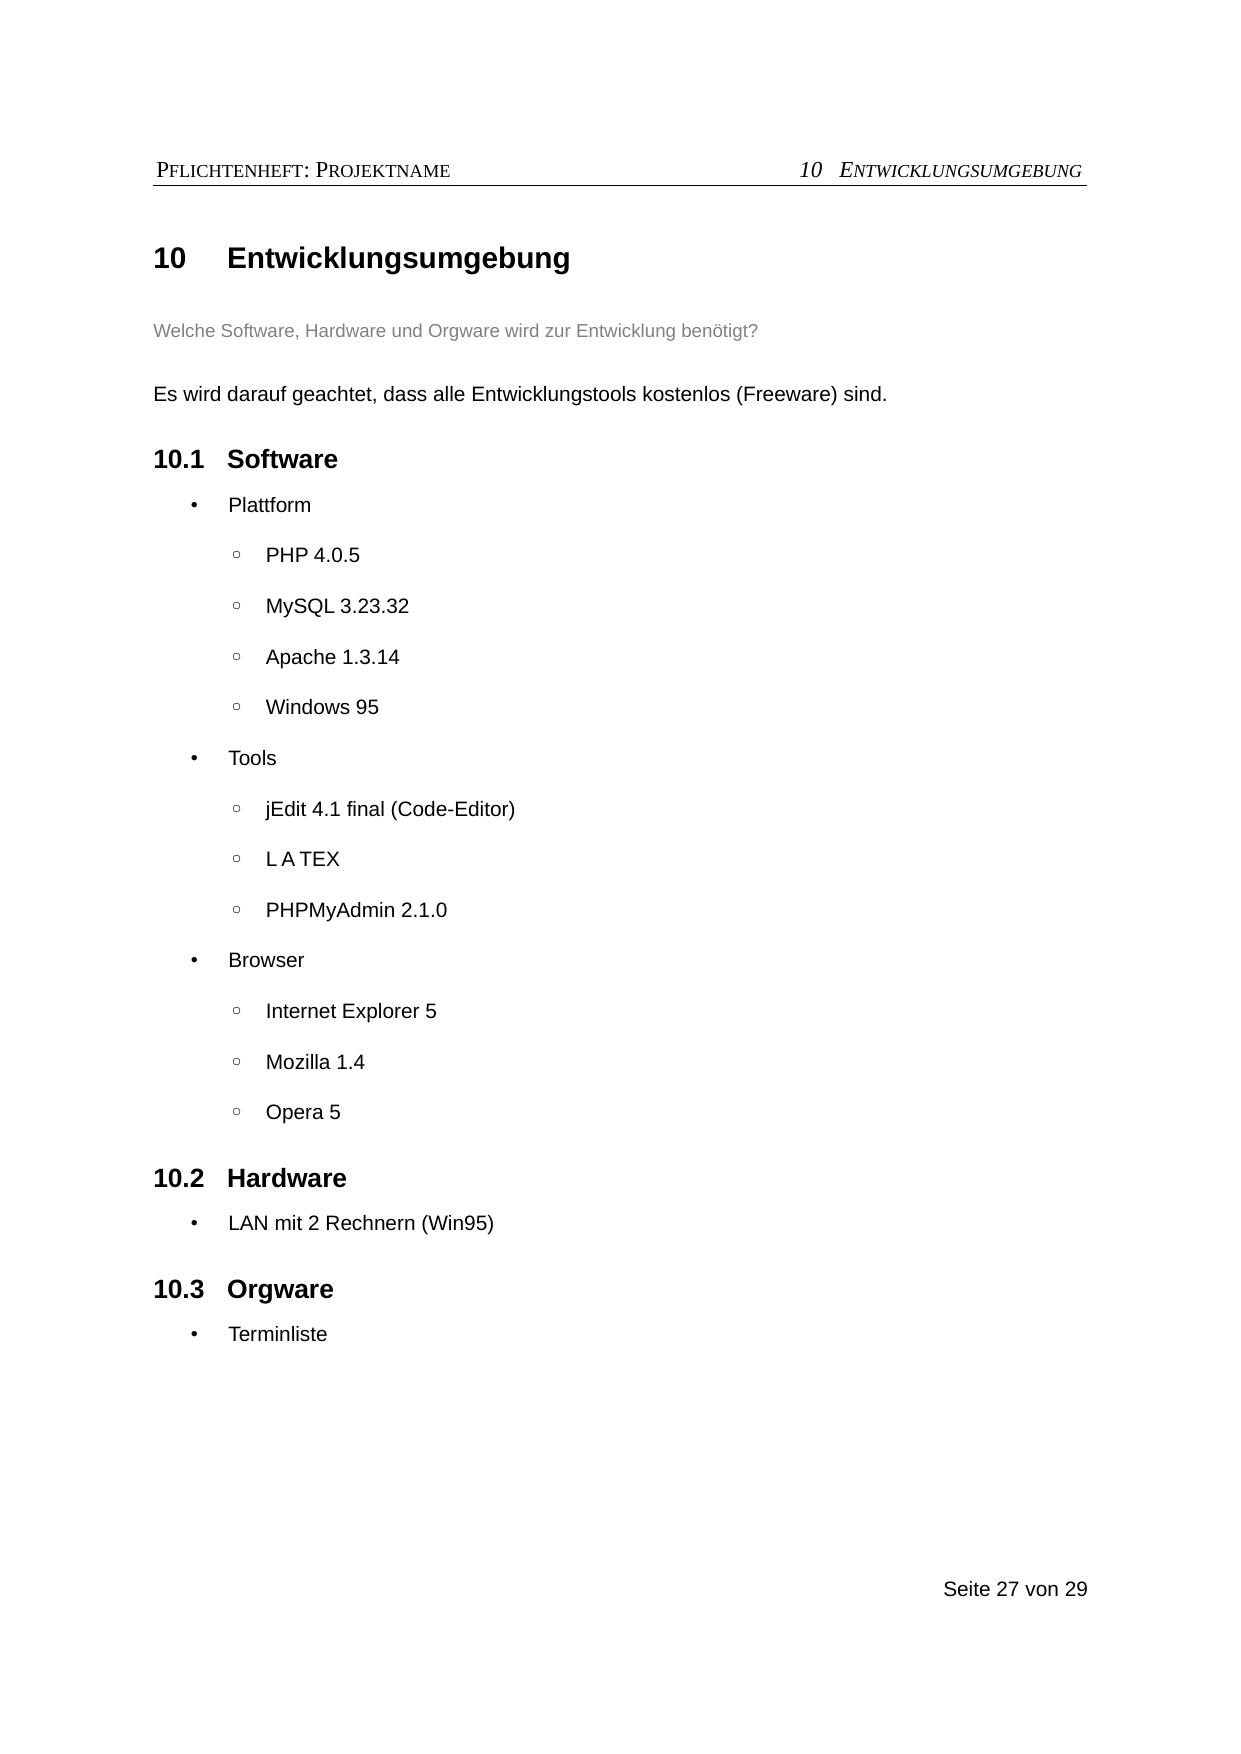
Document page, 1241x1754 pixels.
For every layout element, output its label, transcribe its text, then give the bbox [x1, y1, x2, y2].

text Welche Software, Hardware und Orgware wird zur Entwicklung benötigt? [153, 319, 1087, 341]
list L A TEX [228, 847, 1087, 871]
list PHPMyAdmin 2.1.0 [228, 898, 1087, 922]
subtitle Orgware [153, 1274, 1087, 1304]
list Browser [191, 948, 1087, 972]
list LAN mit 2 Rechnern (Win95) [191, 1211, 1087, 1235]
list Plattform [191, 493, 1087, 517]
list MySQL 3.23.32 [228, 594, 1087, 618]
text Es wird darauf geachtet, dass alle Entwicklungstools kostenlos (Freeware) sind. [153, 382, 1087, 406]
list Apache 1.3.14 [228, 644, 1087, 668]
list Terminliste [191, 1322, 1087, 1346]
list jEdit 4.1 final (Code-Editor) [228, 796, 1087, 820]
subtitle Hardware [153, 1163, 1087, 1193]
list Mozilla 1.4 [228, 1049, 1087, 1073]
subtitle Entwicklungsumgebung [153, 241, 1087, 275]
list Opera 5 [228, 1100, 1087, 1124]
list Tools [191, 746, 1087, 770]
list Windows 95 [228, 695, 1087, 719]
subtitle Software [153, 444, 1087, 474]
list PHP 4.0.5 [228, 543, 1087, 567]
list Internet Explorer 5 [228, 999, 1087, 1023]
